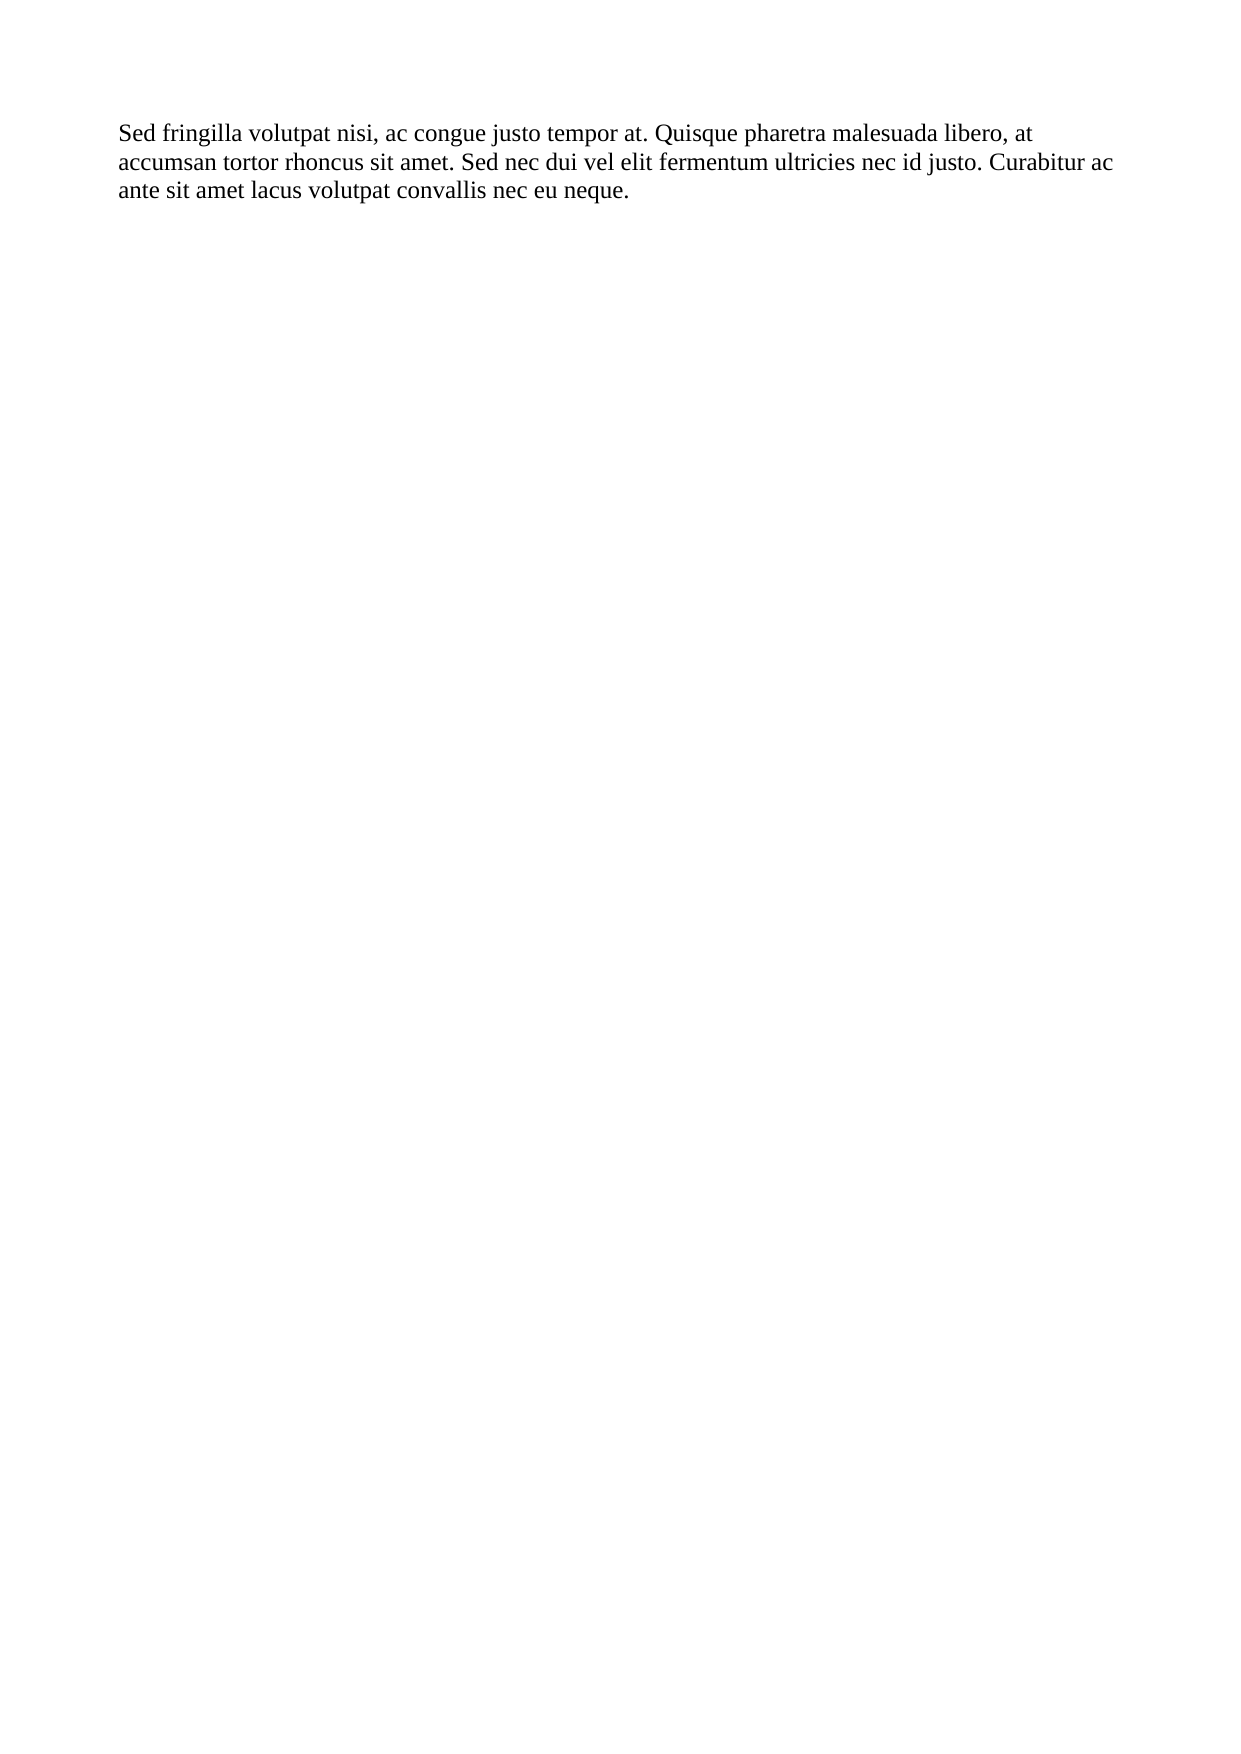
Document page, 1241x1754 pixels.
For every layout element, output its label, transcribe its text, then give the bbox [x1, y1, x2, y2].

text Sed fringilla volutpat nisi, ac congue justo tempor at. Quisque pharetra malesuada libero, at accumsan tortor rhoncus sit amet. Sed nec dui vel elit fermentum ultricies nec id justo. Curabitur ac ante sit amet lacus volutpat convallis nec eu neque. [118, 118, 1122, 204]
